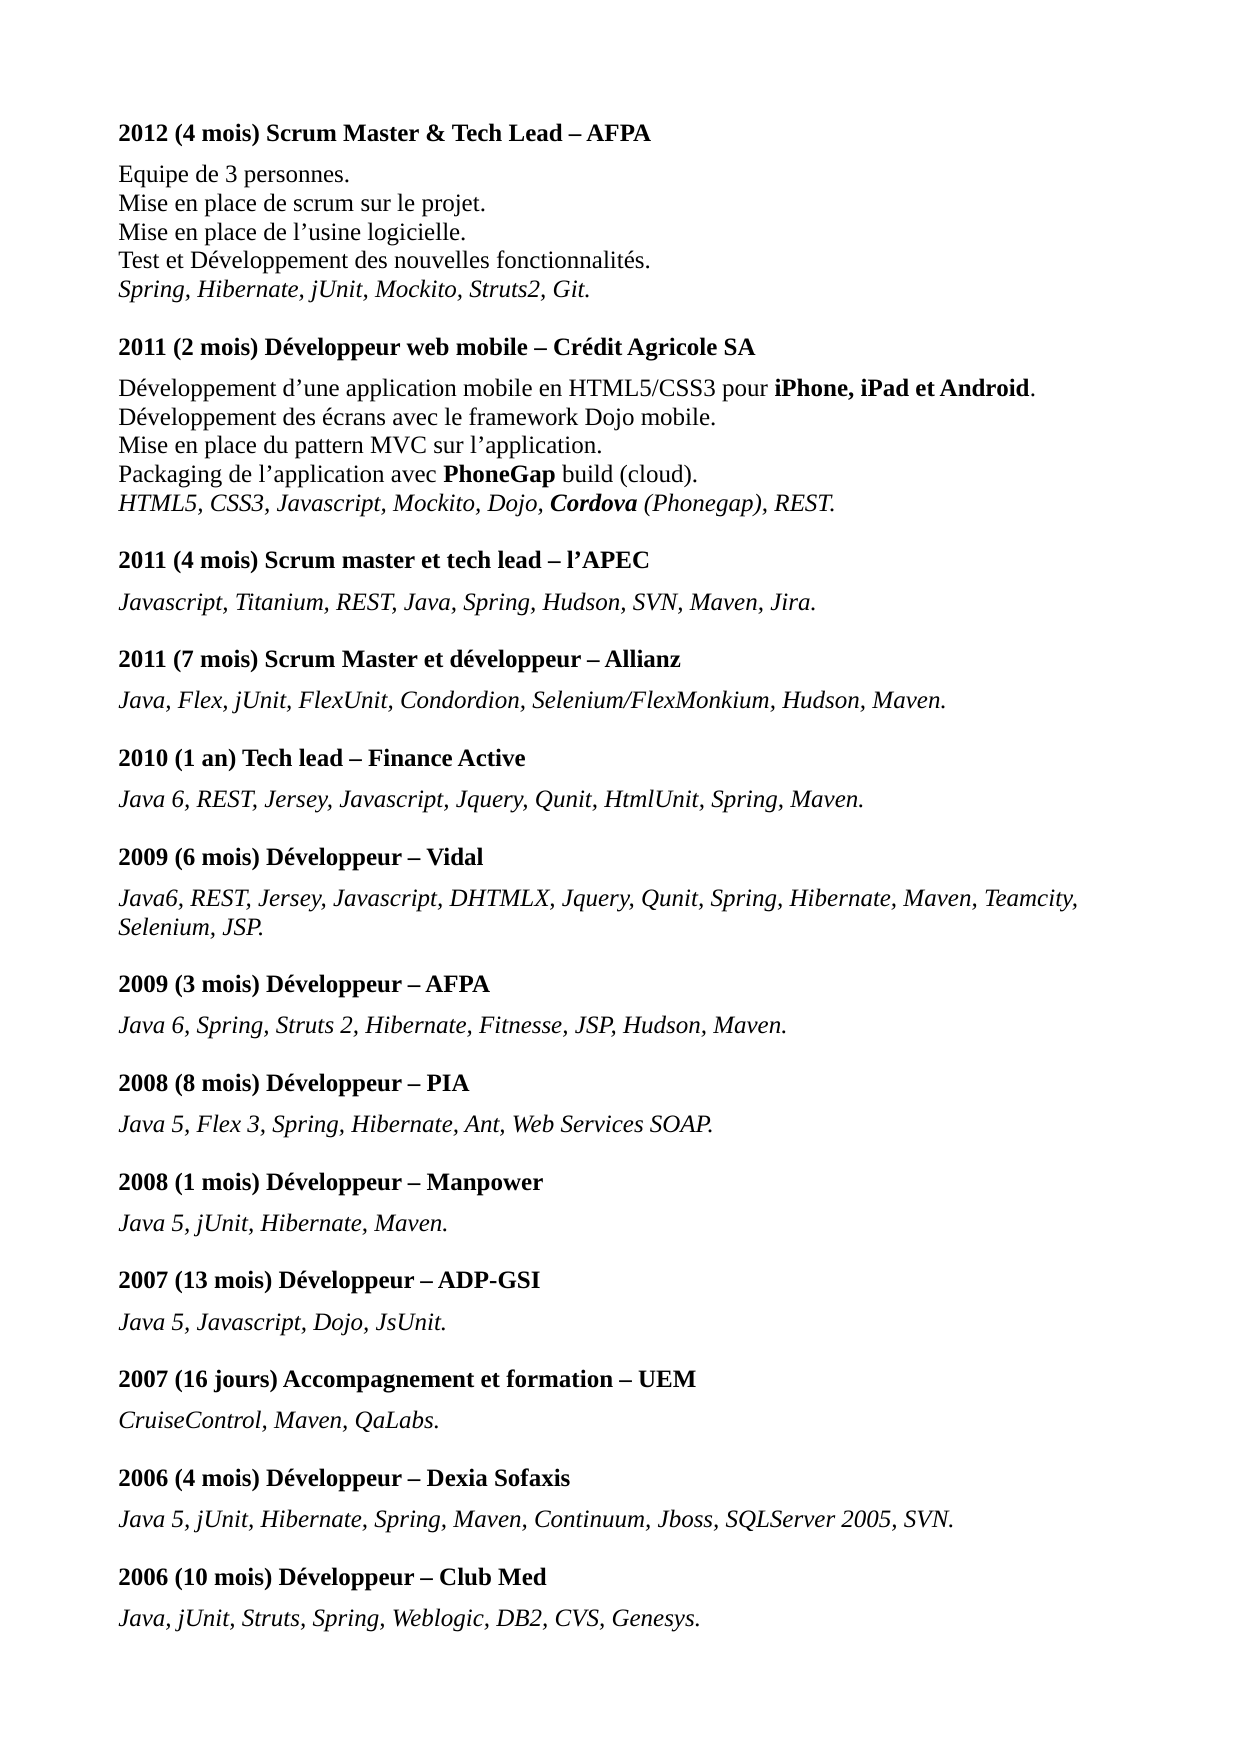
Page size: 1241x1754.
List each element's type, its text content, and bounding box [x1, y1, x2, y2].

text 2009 (6 mois) Développeur – Vidal [118, 842, 1122, 871]
text 2006 (10 mois) Développeur – Club Med [118, 1562, 1122, 1591]
text 2011 (2 mois) Développeur web mobile – Crédit Agricole SA [118, 332, 1122, 361]
text Mise en place de l’usine logicielle. [118, 217, 1122, 246]
text Java6, REST, Jersey, Javascript, DHTMLX, Jquery, Qunit, Spring, Hibernate, Maven, Teamcity, Selenium, JSP. [118, 883, 1122, 941]
text Java 6, REST, Jersey, Javascript, Jquery, Qunit, HtmlUnit, Spring, Maven. [118, 784, 1122, 813]
text Java 6, Spring, Struts 2, Hibernate, Fitnesse, JSP, Hudson, Maven. [118, 1011, 1122, 1039]
text Packaging de l’application avec PhoneGap build (cloud). [118, 459, 1122, 488]
text Java 5, jUnit, Hibernate, Maven. [118, 1208, 1122, 1237]
text 2008 (8 mois) Développeur – PIA [118, 1068, 1122, 1097]
text Test et Développement des nouvelles fonctionnalités. [118, 246, 1122, 274]
text Java 5, jUnit, Hibernate, Spring, Maven, Continuum, Jboss, SQLServer 2005, SVN. [118, 1504, 1122, 1533]
text 2011 (4 mois) Scrum master et tech lead – l’APEC [118, 546, 1122, 574]
text Java 5, Flex 3, Spring, Hibernate, Ant, Web Services SOAP. [118, 1109, 1122, 1138]
text 2006 (4 mois) Développeur – Dexia Sofaxis [118, 1463, 1122, 1492]
text Développement des écrans avec le framework Dojo mobile. [118, 402, 1122, 431]
text Mise en place de scrum sur le projet. [118, 188, 1122, 217]
text Java, Flex, jUnit, FlexUnit, Condordion, Selenium/FlexMonkium, Hudson, Maven. [118, 686, 1122, 714]
text 2012 (4 mois) Scrum Master & Tech Lead – AFPA [118, 118, 1122, 147]
text 2009 (3 mois) Développeur – AFPA [118, 941, 1122, 998]
text HTML5, CSS3, Javascript, Mockito, Dojo, Cordova (Phonegap), REST. [118, 488, 1122, 517]
text Développement d’une application mobile en HTML5/CSS3 pour iPhone, iPad et Android. [118, 373, 1122, 402]
text Equipe de 3 personnes. [118, 159, 1122, 188]
text Java, jUnit, Struts, Spring, Weblogic, DB2, CVS, Genesys. [118, 1603, 1122, 1632]
text 2008 (1 mois) Développeur – Manpower [118, 1167, 1122, 1196]
text Spring, Hibernate, jUnit, Mockito, Struts2, Git. [118, 274, 1122, 303]
text 2007 (13 mois) Développeur – ADP-GSI [118, 1266, 1122, 1294]
text CruiseControl, Maven, QaLabs. [118, 1406, 1122, 1434]
text Javascript, Titanium, REST, Java, Spring, Hudson, SVN, Maven, Jira. [118, 587, 1122, 616]
text 2010 (1 an) Tech lead – Finance Active [118, 743, 1122, 772]
text 2007 (16 jours) Accompagnement et formation – UEM [118, 1364, 1122, 1393]
text 2011 (7 mois) Scrum Master et développeur – Allianz [118, 644, 1122, 673]
text Mise en place du pattern MVC sur l’application. [118, 431, 1122, 459]
text Java 5, Javascript, Dojo, JsUnit. [118, 1307, 1122, 1336]
